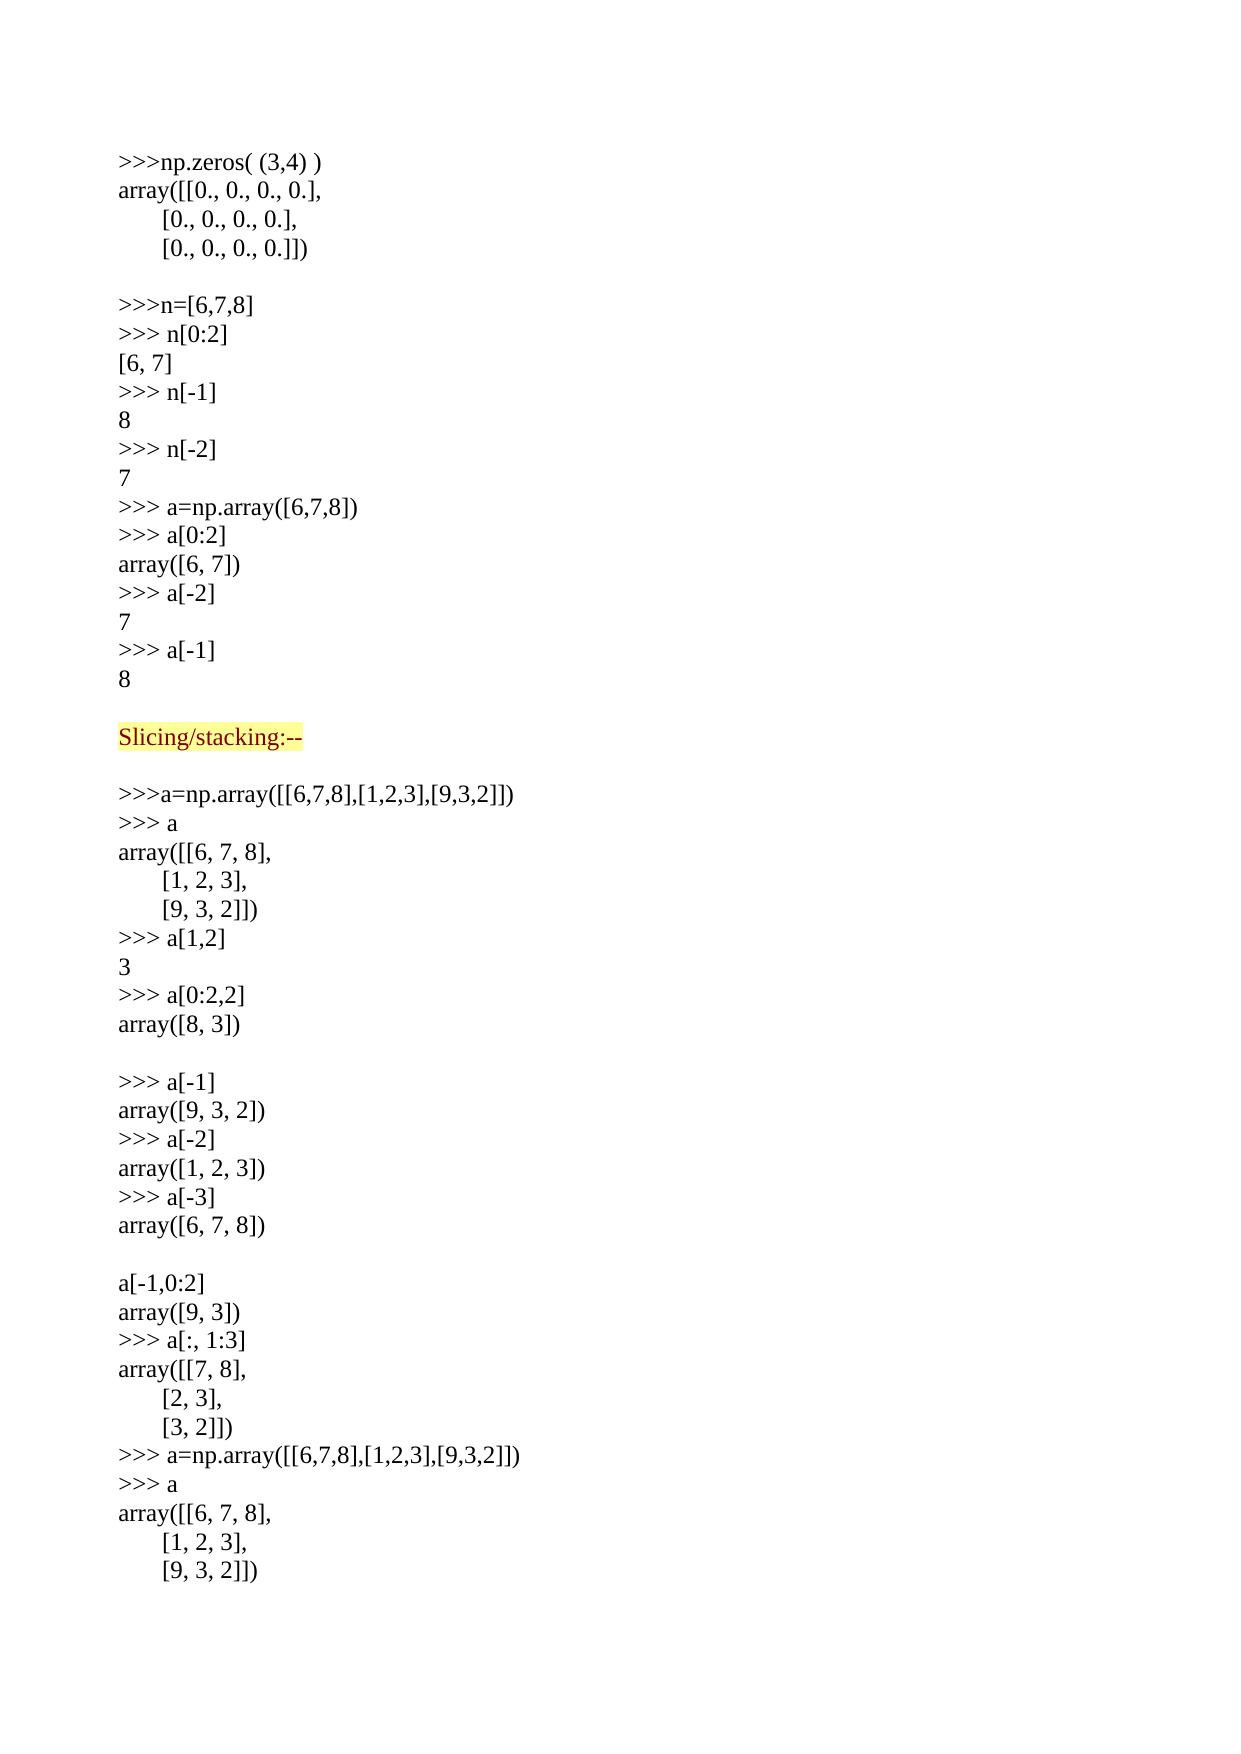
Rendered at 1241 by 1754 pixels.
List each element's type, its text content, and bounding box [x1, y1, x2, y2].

text [2, 3], [118, 1383, 1122, 1412]
text array([[6, 7, 8], [118, 1498, 1122, 1527]
text [1, 2, 3], [118, 866, 1122, 894]
text [0., 0., 0., 0.]]) [118, 233, 1122, 262]
text 8 [118, 664, 1122, 693]
text >>>a=np.array([[6,7,8],[1,2,3],[9,3,2]]) [118, 779, 1122, 808]
text >>> a [118, 1469, 1122, 1498]
text array([8, 3]) [118, 1009, 1122, 1038]
text >>> n[-2] [118, 434, 1122, 463]
text >>> a[-1] [118, 1067, 1122, 1096]
text >>> a[0:2,2] [118, 981, 1122, 1009]
text array([6, 7]) [118, 549, 1122, 578]
text >>> a[-1] [118, 636, 1122, 664]
text >>> n[-1] [118, 377, 1122, 406]
text >>> a[:, 1:3] [118, 1326, 1122, 1354]
text 7 [118, 463, 1122, 492]
text 3 [118, 952, 1122, 981]
text >>> a[-2] [118, 578, 1122, 607]
text [0., 0., 0., 0.], [118, 204, 1122, 233]
text array([9, 3]) [118, 1297, 1122, 1326]
text Slicing/stacking:-- [118, 722, 1122, 751]
text array([[7, 8], [118, 1354, 1122, 1383]
text [6, 7] [118, 348, 1122, 377]
text >>> a=np.array([[6,7,8],[1,2,3],[9,3,2]]) [118, 1441, 1122, 1469]
text >>> a=np.array([6,7,8]) [118, 492, 1122, 521]
text array([[6, 7, 8], [118, 837, 1122, 866]
text >>> n[0:2] [118, 319, 1122, 348]
text 8 [118, 406, 1122, 434]
text [1, 2, 3], [118, 1527, 1122, 1556]
text 7 [118, 607, 1122, 636]
text array([[0., 0., 0., 0.], [118, 176, 1122, 204]
text >>> a [118, 808, 1122, 837]
text >>> a[-3] [118, 1182, 1122, 1211]
text >>> a[-2] [118, 1124, 1122, 1153]
text >>> a[0:2] [118, 521, 1122, 549]
text [9, 3, 2]]) [118, 894, 1122, 923]
text array([6, 7, 8]) [118, 1211, 1122, 1239]
text array([1, 2, 3]) [118, 1153, 1122, 1182]
text >>>np.zeros( (3,4) ) [118, 147, 1122, 176]
text array([9, 3, 2]) [118, 1096, 1122, 1124]
text [9, 3, 2]]) [118, 1556, 1122, 1584]
text >>>n=[6,7,8] [118, 291, 1122, 319]
text >>> a[1,2] [118, 923, 1122, 952]
text a[-1,0:2] [118, 1268, 1122, 1297]
text [3, 2]]) [118, 1412, 1122, 1441]
